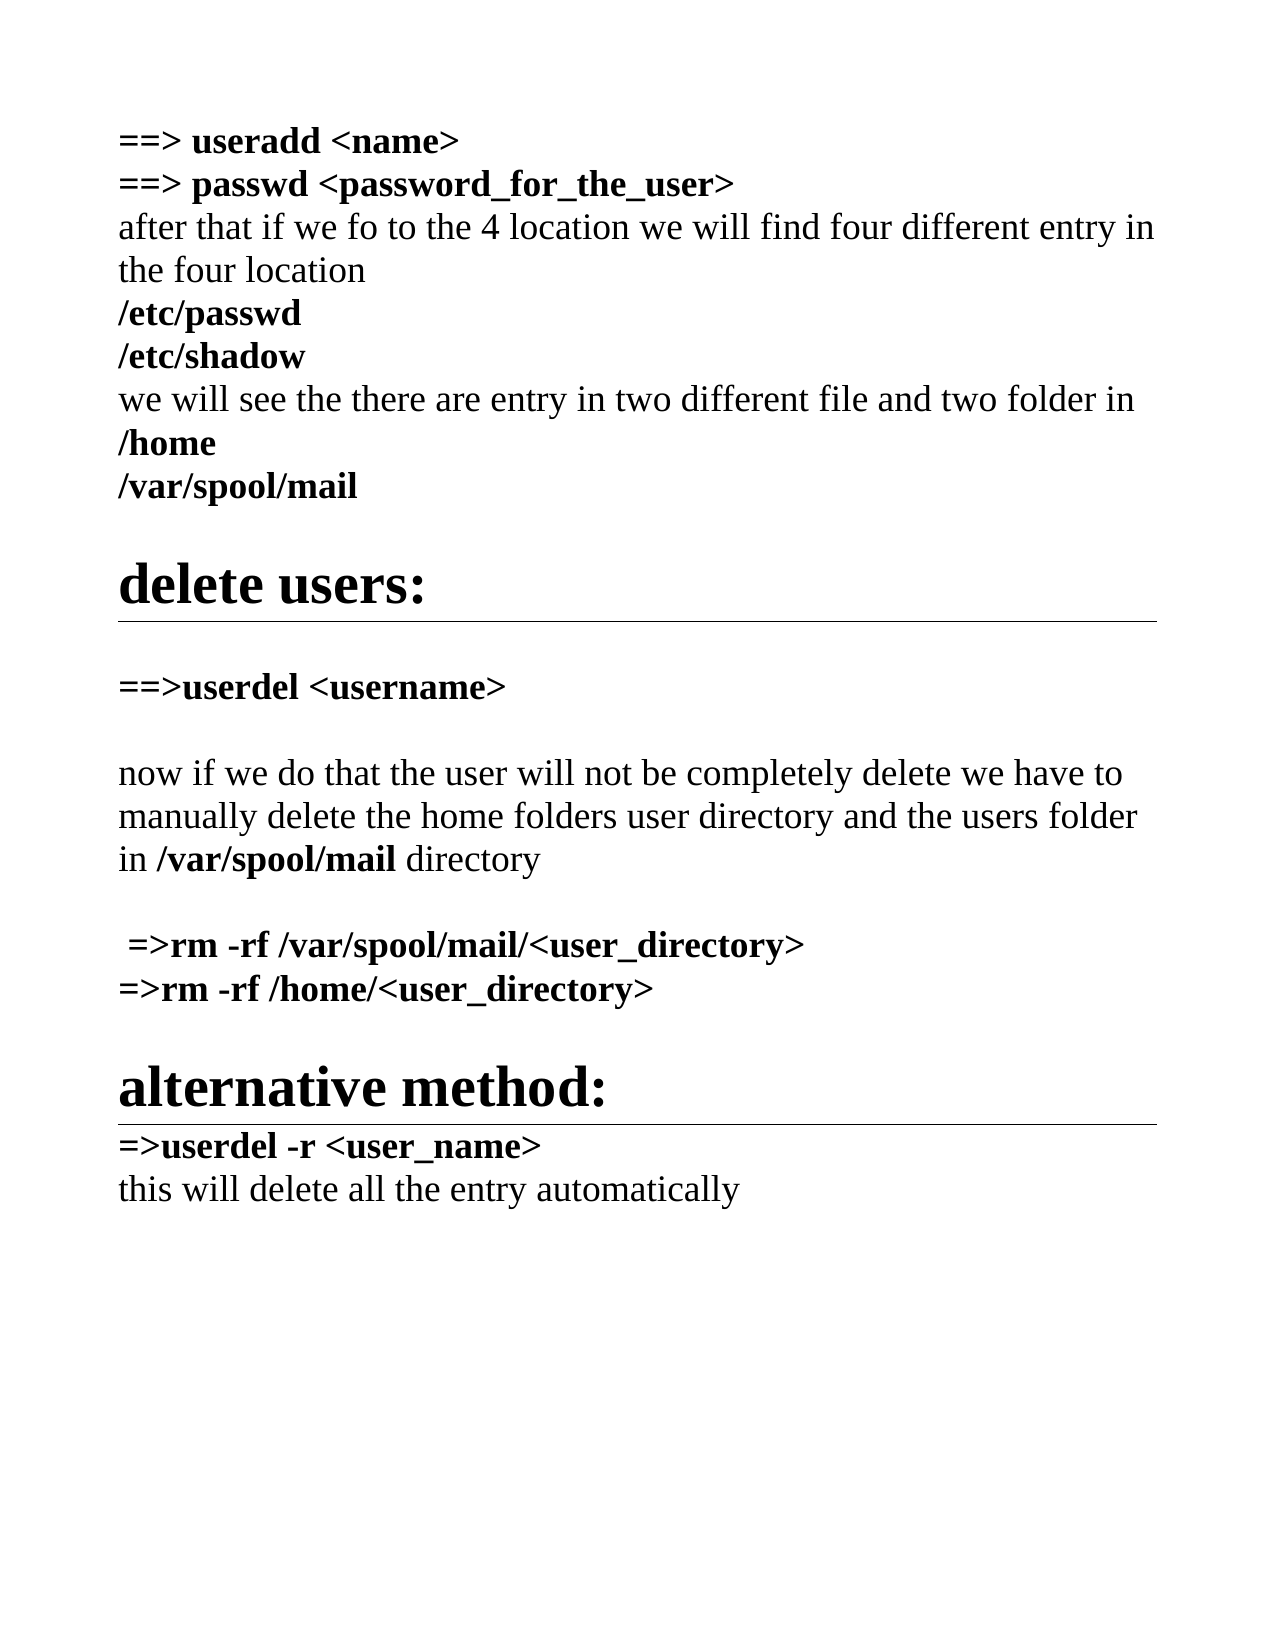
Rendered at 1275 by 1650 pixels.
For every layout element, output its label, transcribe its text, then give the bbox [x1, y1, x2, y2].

text /etc/shadow [118, 334, 1157, 377]
text /var/spool/mail [118, 463, 1157, 506]
text =>rm -rf /home/<user_directory> [118, 966, 1157, 1009]
text now if we do that the user will not be completely delete we have to manually delete the home folders user directory and the users folder in /var/spool/mail directory [118, 750, 1157, 880]
text this will delete all the entry automatically [118, 1167, 1157, 1210]
text ==> useradd <name> [118, 118, 1157, 161]
text ==>userdel <username> [118, 664, 1157, 707]
text delete users: [118, 549, 1157, 621]
text /etc/passwd [118, 291, 1157, 334]
text =>userdel -r <user_name> [118, 1125, 1157, 1167]
text /home [118, 420, 1157, 463]
text =>rm -rf /var/spool/mail/<user_directory> [118, 923, 1157, 966]
text alternative method: [118, 1052, 1157, 1124]
text we will see the there are entry in two different file and two folder in [118, 377, 1157, 420]
text ==> passwd <password_for_the_user> [118, 161, 1157, 204]
text after that if we fo to the 4 location we will find four different entry in the four location [118, 204, 1157, 291]
